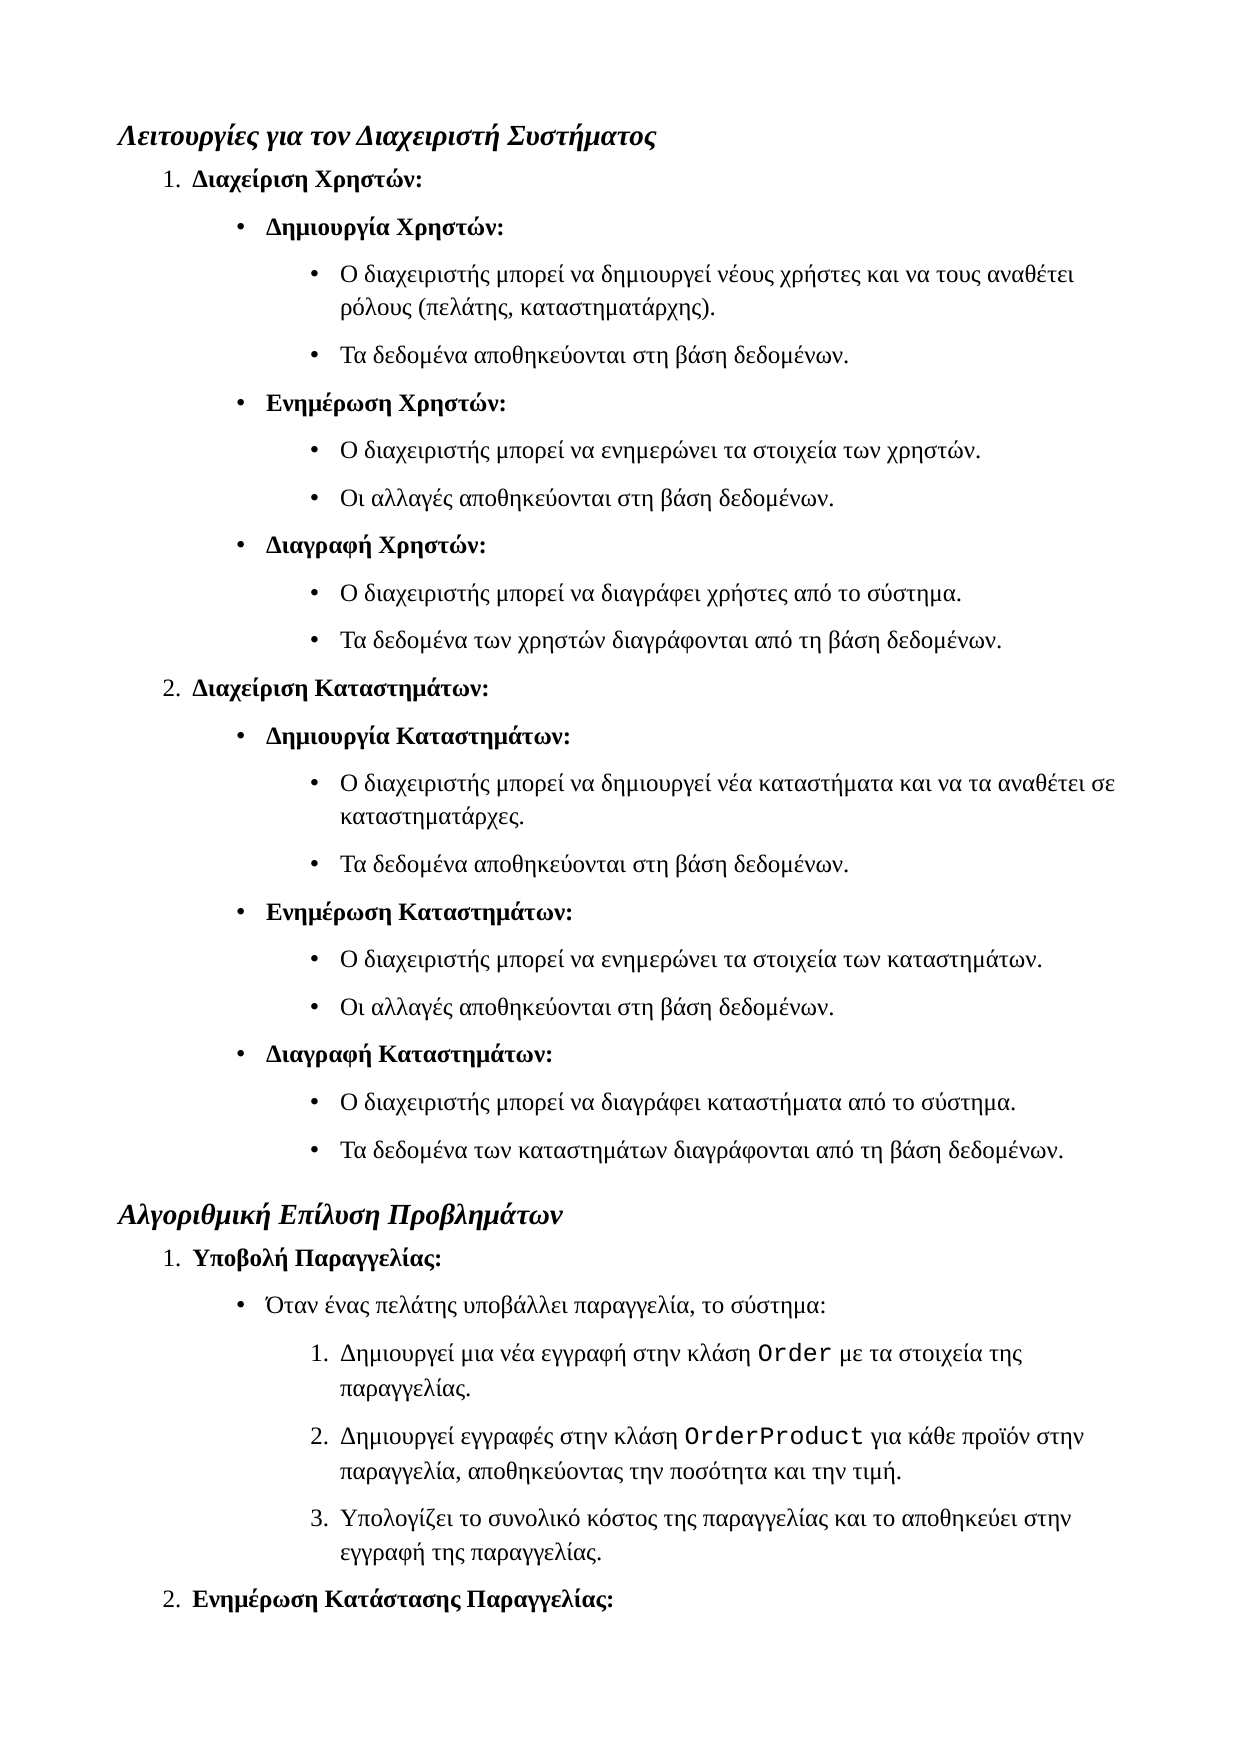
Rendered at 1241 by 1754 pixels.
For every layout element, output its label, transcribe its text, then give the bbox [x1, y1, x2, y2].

list Υποβολή Παραγγελίας: [162, 1243, 1122, 1272]
list Οι αλλαγές αποθηκεύονται στη βάση δεδομένων. [310, 483, 1122, 512]
list Διαχείριση Χρηστών: [162, 164, 1122, 193]
list Ο διαχειριστής μπορεί να δημιουργεί νέους χρήστες και να τους αναθέτει ρόλους (πελάτης, καταστηματάρχης). [310, 259, 1122, 321]
list Όταν ένας πελάτης υποβάλλει παραγγελία, το σύστημα: [236, 1291, 1122, 1319]
list Ο διαχειριστής μπορεί να δημιουργεί νέα καταστήματα και να τα αναθέτει σε καταστηματάρχες. [310, 768, 1122, 830]
list Ενημέρωση Καταστημάτων: [236, 897, 1122, 925]
list Υπολογίζει το συνολικό κόστος της παραγγελίας και το αποθηκεύει στην εγγραφή της παραγγελίας. [310, 1503, 1122, 1565]
list Ενημέρωση Χρηστών: [236, 388, 1122, 416]
list Διαχείριση Καταστημάτων: [162, 673, 1122, 702]
list Διαγραφή Καταστημάτων: [236, 1039, 1122, 1068]
list Ο διαχειριστής μπορεί να διαγράφει καταστήματα από το σύστημα. [310, 1087, 1122, 1116]
list Ο διαχειριστής μπορεί να διαγράφει χρήστες από το σύστημα. [310, 578, 1122, 607]
list Τα δεδομένα αποθηκεύονται στη βάση δεδομένων. [310, 849, 1122, 878]
subtitle Αλγοριθμική Επίλυση Προβλημάτων [118, 1197, 1122, 1230]
list Οι αλλαγές αποθηκεύονται στη βάση δεδομένων. [310, 992, 1122, 1021]
list Δημιουργία Καταστημάτων: [236, 721, 1122, 749]
list Δημιουργεί εγγραφές στην κλάση OrderProduct για κάθε προϊόν στην παραγγελία, αποθηκεύοντας την ποσότητα και την τιμή. [310, 1421, 1122, 1485]
list Τα δεδομένα αποθηκεύονται στη βάση δεδομένων. [310, 340, 1122, 369]
list Διαγραφή Χρηστών: [236, 530, 1122, 559]
list Ο διαχειριστής μπορεί να ενημερώνει τα στοιχεία των καταστημάτων. [310, 944, 1122, 973]
list Δημιουργία Χρηστών: [236, 212, 1122, 241]
list Δημιουργεί μια νέα εγγραφή στην κλάση Order με τα στοιχεία της παραγγελίας. [310, 1338, 1122, 1402]
list Τα δεδομένα των καταστημάτων διαγράφονται από τη βάση δεδομένων. [310, 1135, 1122, 1163]
list Ο διαχειριστής μπορεί να ενημερώνει τα στοιχεία των χρηστών. [310, 435, 1122, 464]
list Τα δεδομένα των χρηστών διαγράφονται από τη βάση δεδομένων. [310, 626, 1122, 654]
subtitle Λειτουργίες για τον Διαχειριστή Συστήματος [118, 118, 1122, 152]
list Ενημέρωση Κατάστασης Παραγγελίας: [162, 1584, 1122, 1613]
